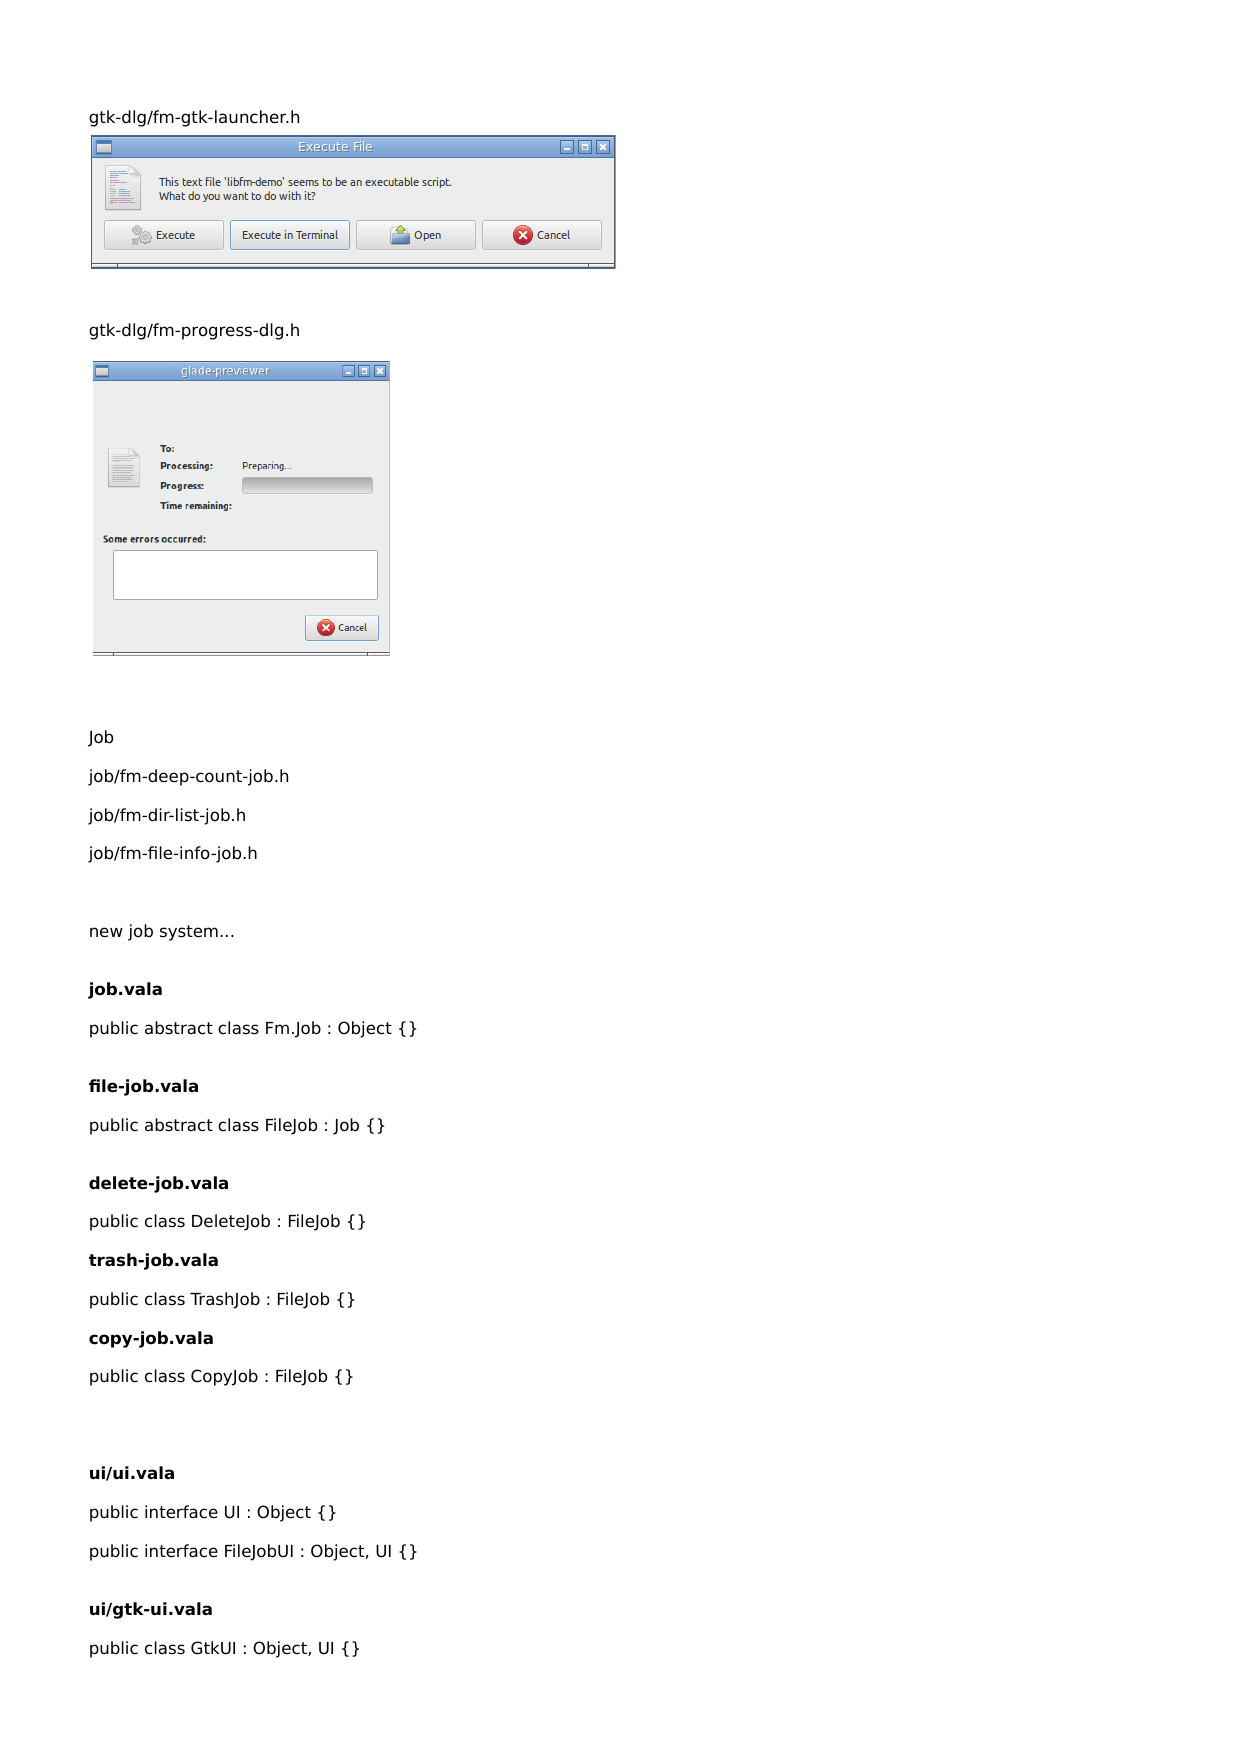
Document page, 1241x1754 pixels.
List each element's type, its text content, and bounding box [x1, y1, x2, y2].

text job/fm-deep-count-job.h [88, 767, 1152, 786]
text public abstract class FileJob : Job {} [88, 1115, 1152, 1135]
picture [91, 135, 616, 269]
text ui/ui.vala [88, 1464, 1152, 1483]
text public class TrashJob : FileJob {} [88, 1290, 1152, 1309]
text public interface FileJobUI : Object, UI {} [88, 1542, 1152, 1561]
text public abstract class Fm.Job : Object {} [88, 1018, 1152, 1038]
text gtk-dlg/fm-gtk-launcher.h [88, 108, 1152, 127]
text job.vala [88, 980, 1152, 999]
text public class DeleteJob : FileJob {} [88, 1212, 1152, 1232]
text new job system... [88, 922, 1152, 941]
text job/fm-dir-list-job.h [88, 805, 1152, 825]
text Job [88, 728, 1152, 747]
text gtk-dlg/fm-progress-dlg.h [88, 321, 1152, 340]
text ui/gtk-ui.vala [88, 1600, 1152, 1619]
text public class GtkUI : Object, UI {} [88, 1638, 1152, 1658]
text copy-job.vala [88, 1328, 1152, 1348]
text public class CopyJob : FileJob {} [88, 1367, 1152, 1387]
text trash-job.vala [88, 1251, 1152, 1270]
text public interface UI : Object {} [88, 1503, 1152, 1522]
text job/fm-file-info-job.h [88, 844, 1152, 863]
text file-job.vala [88, 1077, 1152, 1096]
text delete-job.vala [88, 1173, 1152, 1193]
picture [92, 361, 390, 656]
